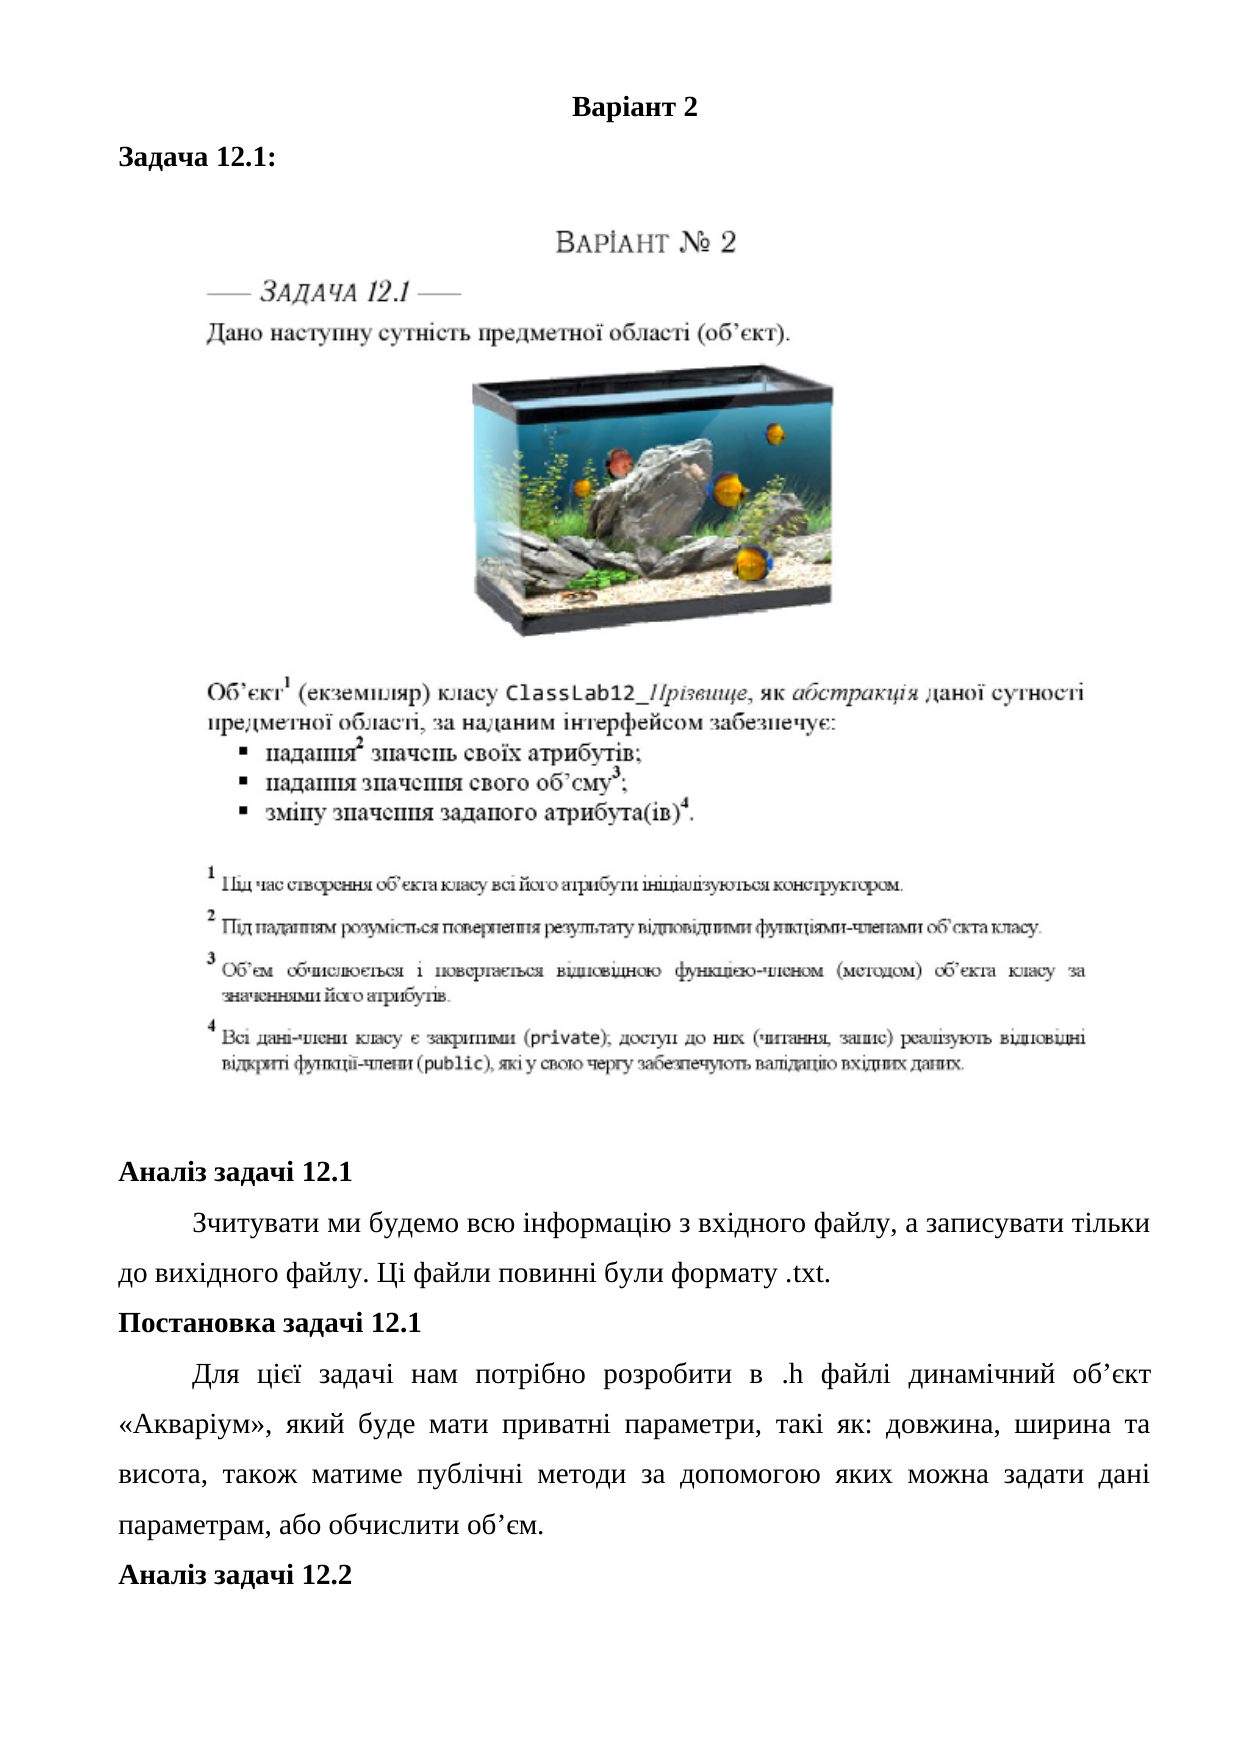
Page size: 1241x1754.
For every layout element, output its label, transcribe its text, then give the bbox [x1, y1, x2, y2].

text Аналіз задачі 12.1 [118, 189, 1152, 1188]
text Зчитувати ми будемо всю інформацію з вхідного файлу, а записувати тільки до вихідного файлу. Ці файли повинні були формату .txt. [118, 1205, 1152, 1289]
text Постановка задачі 12.1 [118, 1306, 1152, 1339]
text Аналіз задачі 12.2 [118, 1557, 1152, 1591]
picture [177, 189, 1092, 1138]
list Задача 12.1: [118, 139, 1152, 172]
text Варіант 2 [118, 89, 1152, 122]
text Для цієї задачі нам потрібно розробити в .h файлі динамічний об’єкт «Акваріум», який буде мати приватні параметри, такі як: довжина, ширина та висота, також матиме публічні методи за допомогою яких можна задати дані параметрам, або обчислити об’єм. [118, 1356, 1152, 1540]
